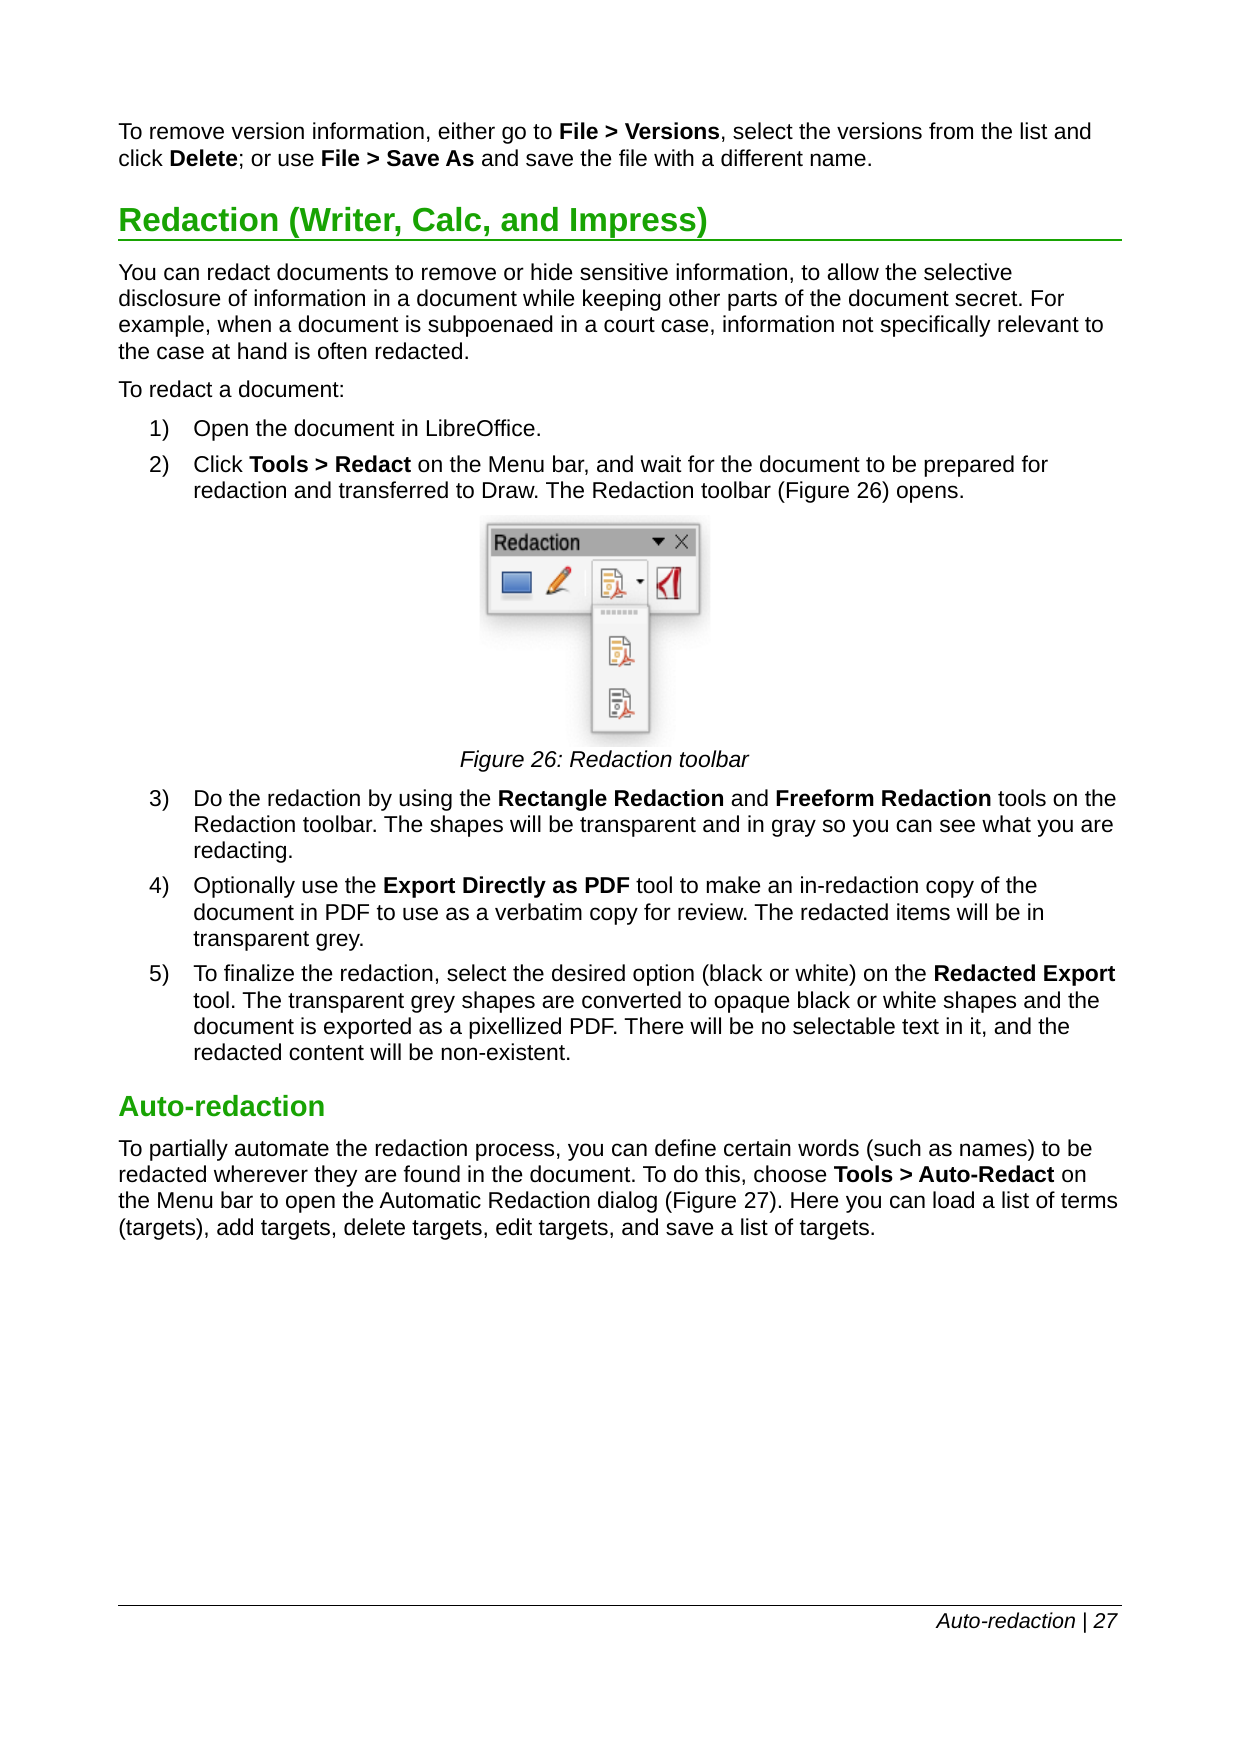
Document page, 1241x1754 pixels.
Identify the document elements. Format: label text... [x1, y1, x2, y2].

text To redact a document: [118, 376, 1122, 403]
list To finalize the redaction, select the desired option (black or white) on the Redacted Export tool. The transparent grey shapes are converted to opaque black or white shapes and the document is exported as a pixellized PDF. There will be no selectable text in it, and the redacted content will be non-existent. [169, 960, 1122, 1066]
list Click Tools > Redact on the Menu bar, and wait for the document to be prepared for redaction and transferred to Draw. The Redaction toolbar (Figure 26) opens. [169, 451, 1122, 503]
list Open the document in LibreOffice. [169, 415, 1122, 442]
picture [479, 515, 711, 747]
text You can redact documents to remove or hide sensitive information, to allow the selective disclosure of information in a document while keeping other parts of the document secret. For example, when a document is subpoenaed in a court case, information not specifically relevant to the case at hand is often redacted. [118, 258, 1122, 364]
subtitle Auto-redaction [118, 1089, 1122, 1123]
text To partially automate the redaction process, you can define certain words (such as names) to be redacted wherever they are found in the document. To do this, choose Tools > Auto-Redact on the Menu bar to open the Automatic Redaction dialog (Figure 27). Here you can load a list of terms (targets), add targets, delete targets, edit targets, and save a list of targets. [118, 1135, 1122, 1240]
list Do the redaction by using the Rectangle Redaction and Freeform Redaction tools on the Redaction toolbar. The shapes will be transparent and in gray so you can see what you are redacting. [169, 784, 1122, 863]
text To remove version information, either go to File > Versions, select the versions from the list and click Delete; or use File > Save As and save the file with a different name. [118, 118, 1122, 171]
text Figure 26: Redaction toolbar [459, 515, 781, 772]
subtitle Redaction (Writer, Calc, and Impress) [118, 200, 1122, 239]
list Optionally use the Export Directly as PDF tool to make an in-redaction copy of the document in PDF to use as a verbatim copy for review. The redacted items will be in transparent grey. [169, 872, 1122, 951]
